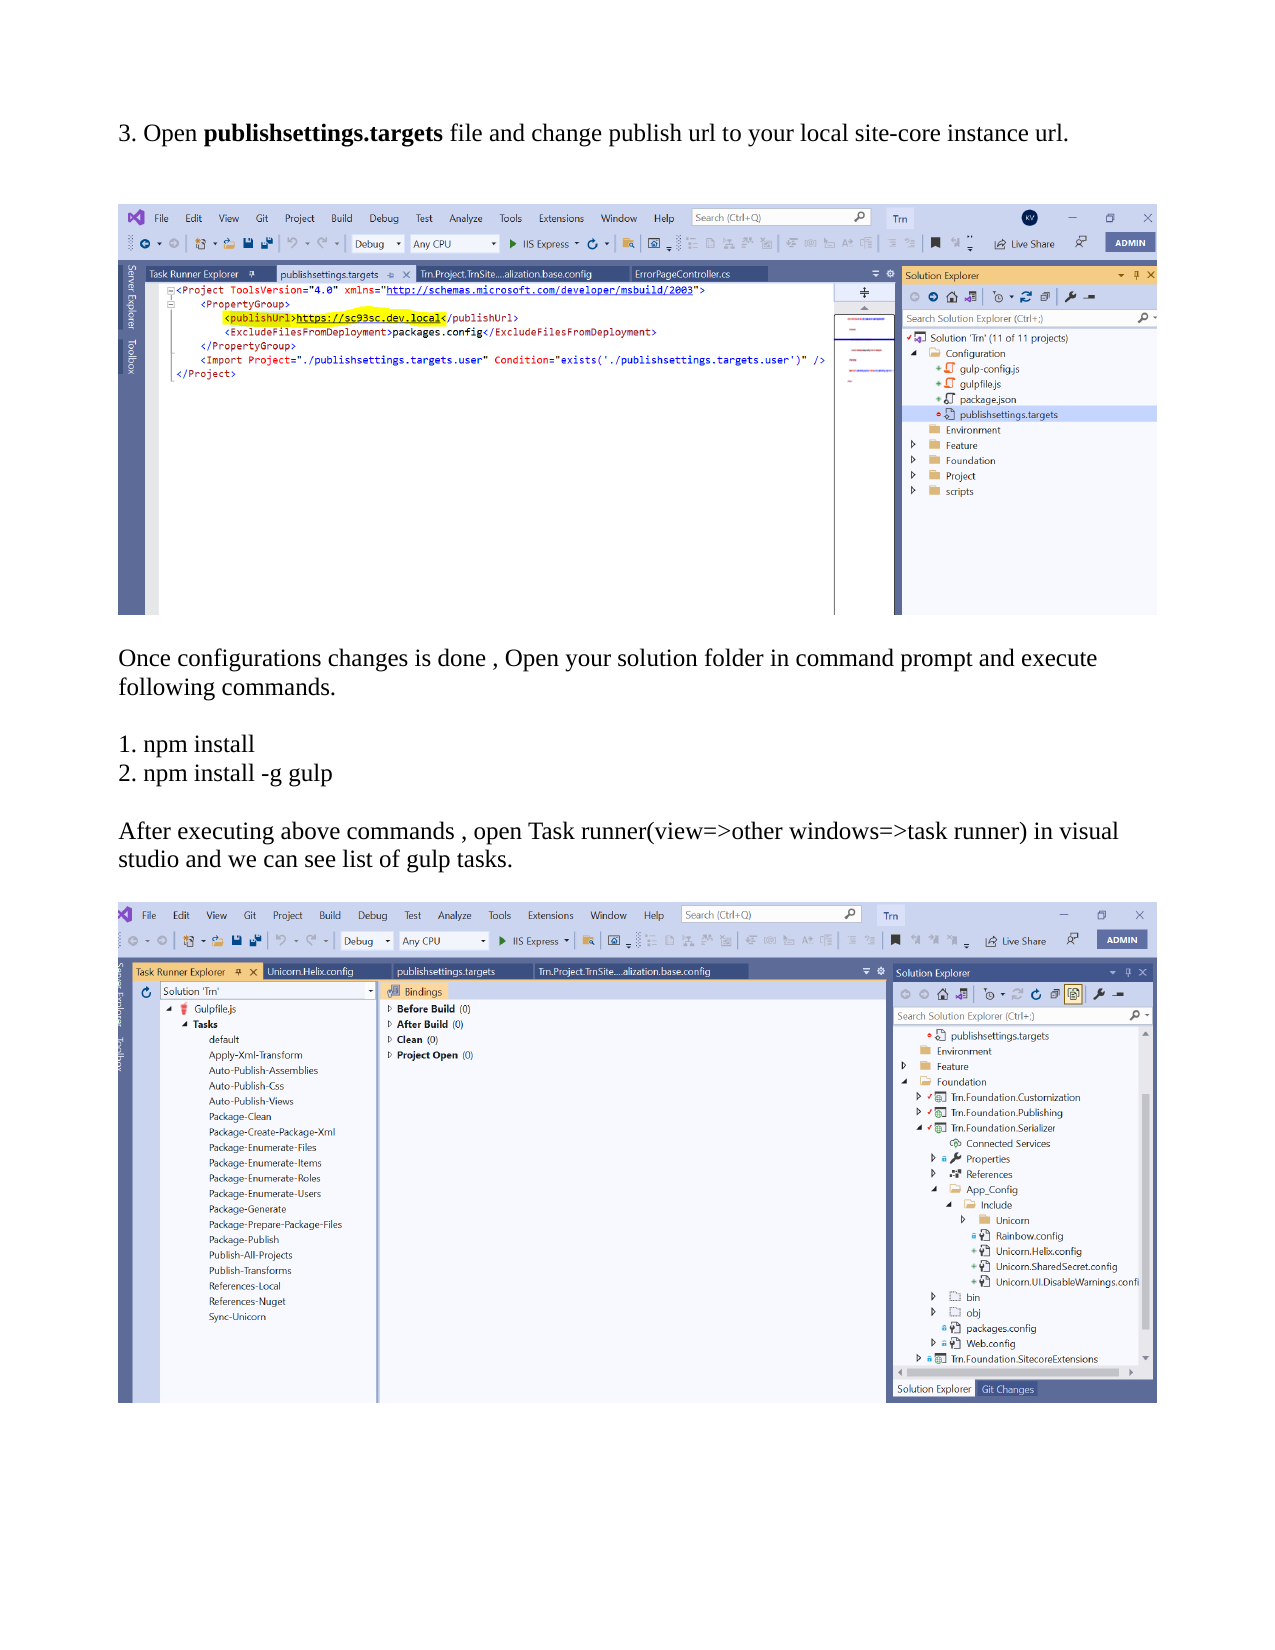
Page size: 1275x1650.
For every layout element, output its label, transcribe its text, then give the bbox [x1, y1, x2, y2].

text After executing above commands , open Task runner(view=>other windows=>task runner) in visual studio and we can see list of gulp tasks. [118, 816, 1157, 873]
text 1. npm install [118, 729, 1157, 758]
picture [118, 204, 1157, 615]
text 2. npm install -g gulp [118, 758, 1157, 787]
text 3. Open publishsettings.targets file and change publish url to your local site-core instance url. [118, 118, 1157, 147]
picture [118, 902, 1157, 1403]
text Once configurations changes is done , Open your solution folder in command prompt and execute following commands. [118, 643, 1157, 701]
